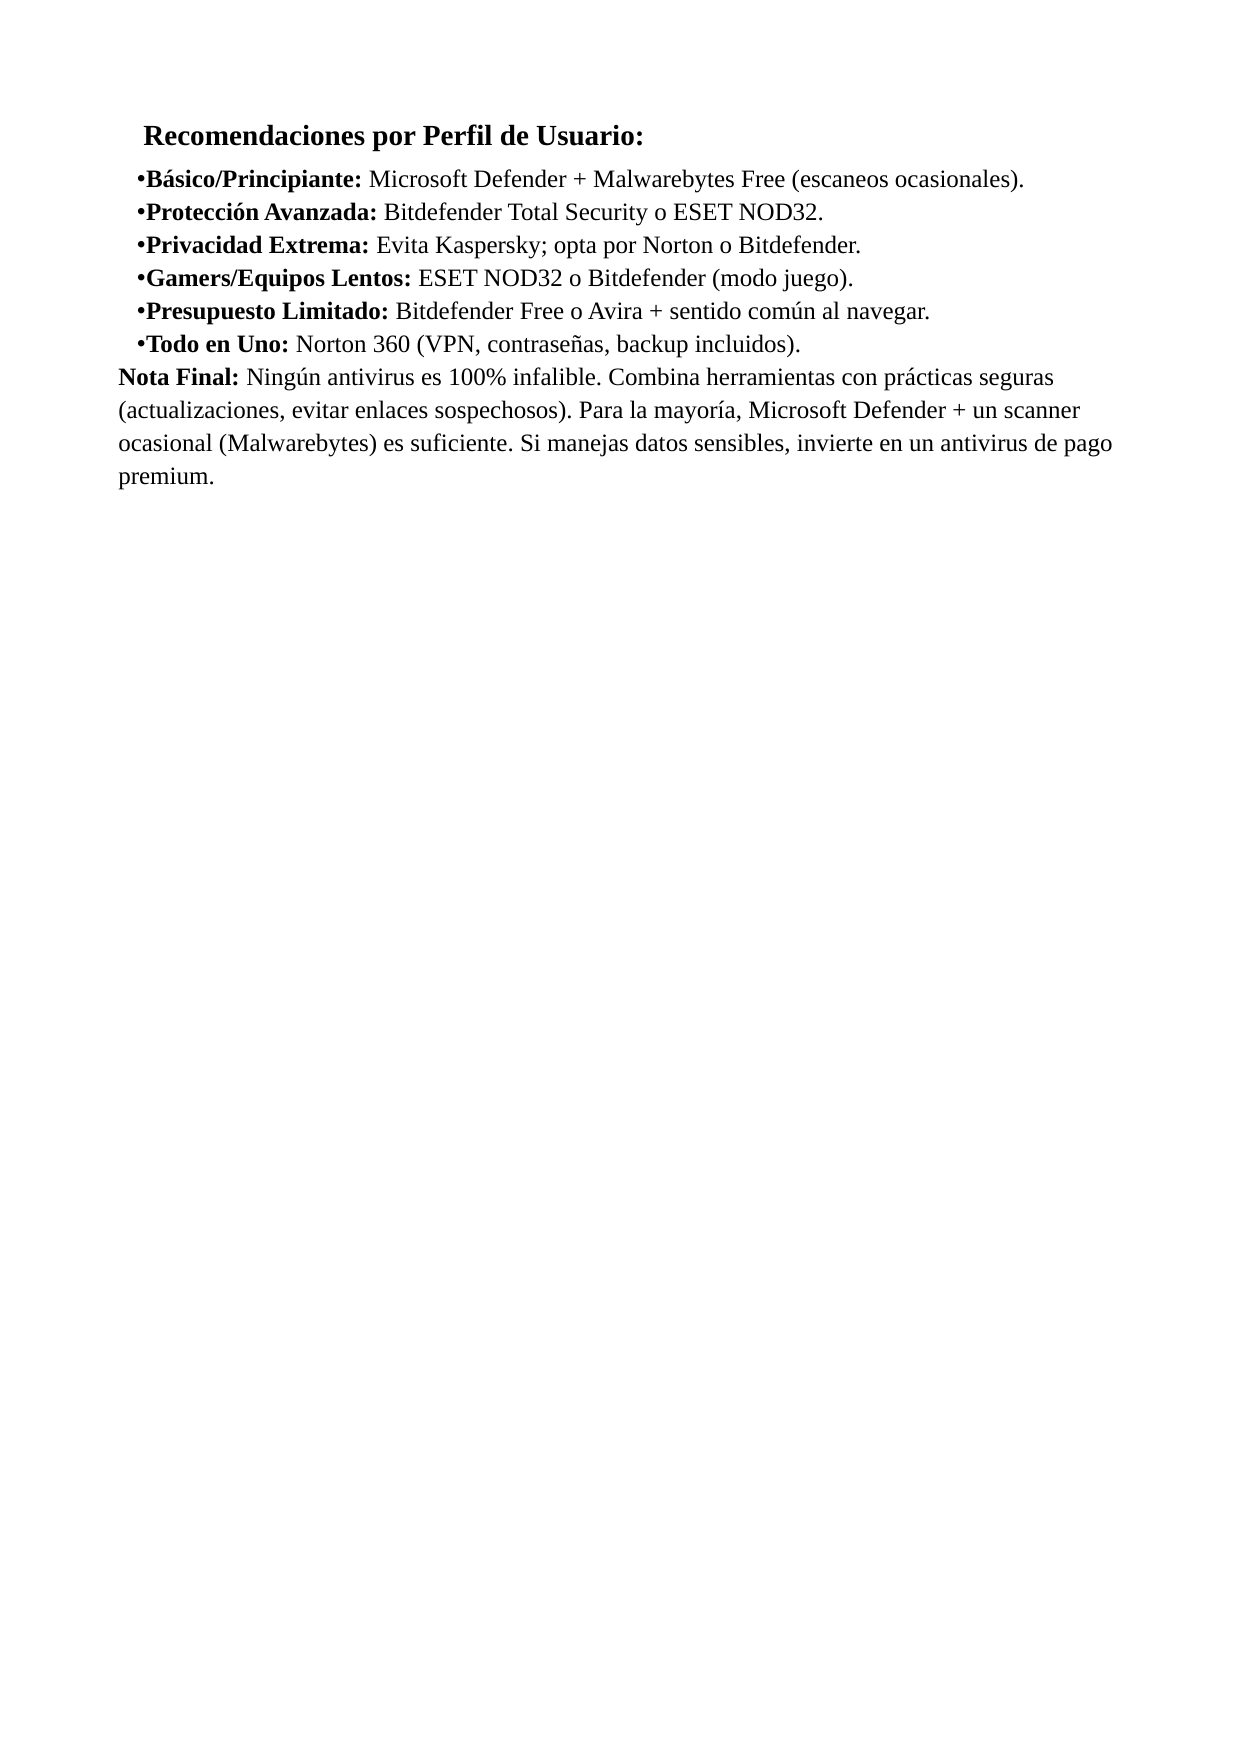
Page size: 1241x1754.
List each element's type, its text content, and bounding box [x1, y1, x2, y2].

list Presupuesto Limitado: Bitdefender Free o Avira + sentido común al navegar. [118, 296, 1122, 325]
list Privacidad Extrema: Evita Kaspersky; opta por Norton o Bitdefender. [118, 230, 1122, 259]
subtitle Recomendaciones por Perfil de Usuario: [143, 118, 1122, 152]
list Todo en Uno: Norton 360 (VPN, contraseñas, backup incluidos). [118, 329, 1122, 358]
list Básico/Principiante: Microsoft Defender + Malwarebytes Free (escaneos ocasionales). [118, 164, 1122, 193]
list Protección Avanzada: Bitdefender Total Security o ESET NOD32. [118, 197, 1122, 226]
list Gamers/Equipos Lentos: ESET NOD32 o Bitdefender (modo juego). [118, 263, 1122, 292]
text Nota Final: Ningún antivirus es 100% infalible. Combina herramientas con prácticas seguras (actualizaciones, evitar enlaces sospechosos). Para la mayoría, Microsoft Defender + un scanner ocasional (Malwarebytes) es suficiente. Si manejas datos sensibles, invierte en un antivirus de pago premium. [118, 362, 1122, 490]
